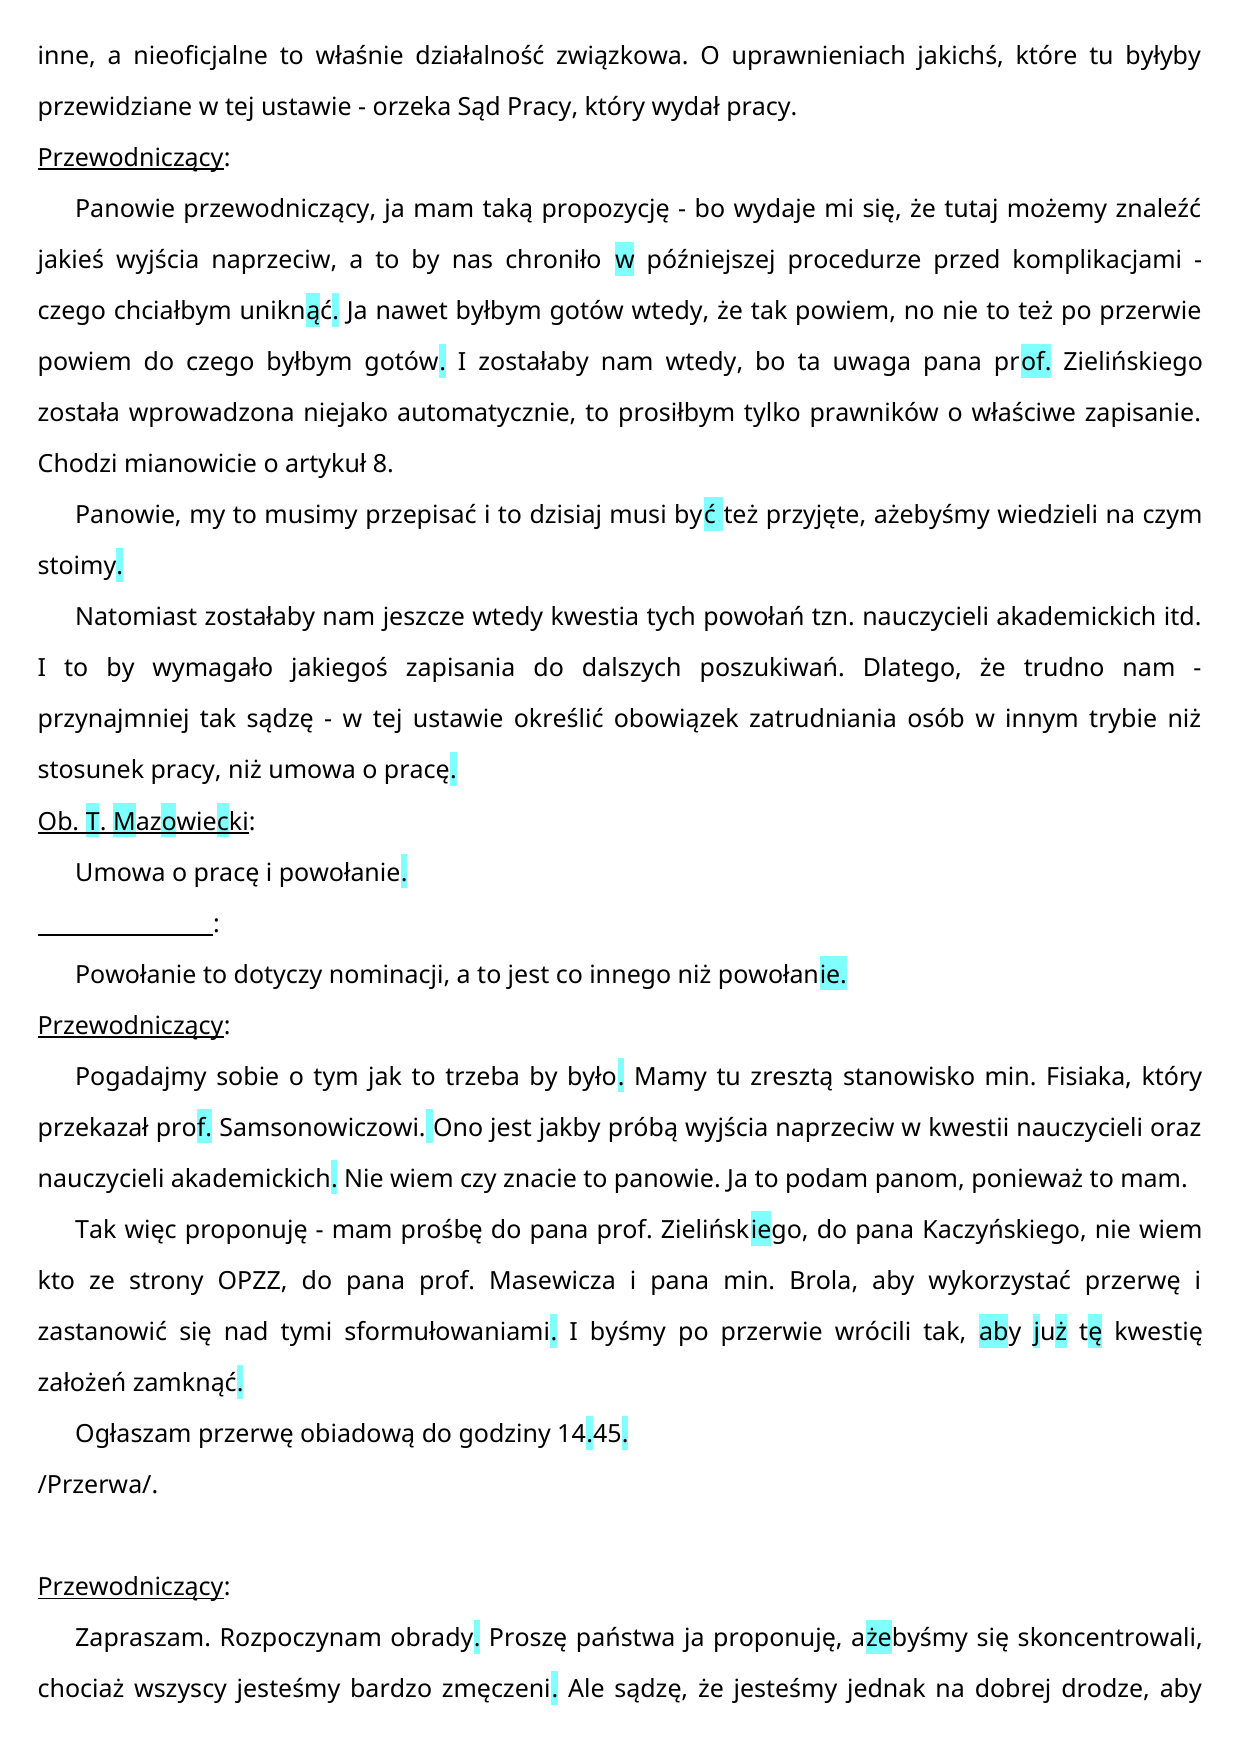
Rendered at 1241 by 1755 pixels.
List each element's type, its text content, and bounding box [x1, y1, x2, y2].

text Przewodniczący: [37, 1569, 1203, 1603]
text Zapraszam. Rozpoczynam obrady. Proszę państwa ja proponuję, ażebyśmy się skoncentrowali, chociaż wszyscy jesteśmy bardzo zmęczeni. Ale sądzę, że jesteśmy jednak na dobrej drodze, aby [37, 1620, 1203, 1705]
text Umowa o pracę i powołanie. [37, 854, 1203, 888]
text Tak więc proponuję - mam prośbę do pana prof. Zielińskiego, do pana Kaczyńskiego, nie wiem kto ze strony OPZZ, do pana prof. Masewicza i pana min. Brola, aby wykorzystać przerwę i zastanowić się nad tymi sformułowaniami. I byśmy po przerwie wrócili tak, aby już tę kwestię założeń zamknąć. [37, 1211, 1203, 1399]
text Panowie, my to musimy przepisać i to dzisiaj musi być też przyjęte, ażebyśmy wiedzieli na czym stoimy. [37, 497, 1203, 582]
text Pogadajmy sobie o tym jak to trzeba by było. Mamy tu zresztą stanowisko min. Fisiaka, który przekazał prof. Samsonowiczowi. Ono jest jakby próbą wyjścia naprzeciw w kwestii nauczycieli oraz nauczycieli akademickich. Nie wiem czy znacie to panowie. Ja to podam panom, ponieważ to mam. [37, 1058, 1203, 1194]
text inne, a nieoficjalne to właśnie działalność związkowa. O uprawnieniach jakichś, które tu byłyby przewidziane w tej ustawie - orzeka Sąd Pracy, który wydał pracy. [37, 37, 1203, 123]
text Natomiast zostałaby nam jeszcze wtedy kwestia tych powołań tzn. nauczycieli akademickich itd. I to by wymagało jakiegoś zapisania do dalszych poszukiwań. Dlatego, że trudno nam - przynajmniej tak sądzę - w tej ustawie określić obowiązek zatrudniania osób w innym trybie niż stosunek pracy, niż umowa o pracę. [37, 599, 1203, 786]
text Przewodniczący: [37, 1007, 1203, 1041]
text : [37, 905, 1203, 939]
text Powołanie to dotyczy nominacji, a to jest co innego niż powołanie. [37, 956, 1203, 990]
text Ogłaszam przerwę obiadową do godziny 14.45. [37, 1416, 1203, 1450]
text Ob. T. Mazowiecki: [37, 803, 1203, 837]
text Panowie przewodniczący, ja mam taką propozycję - bo wydaje mi się, że tutaj możemy znaleźć jakieś wyjścia naprzeciw, a to by nas chroniło w późniejszej procedurze przed komplikacjami - czego chciałbym uniknąć. Ja nawet byłbym gotów wtedy, że tak powiem, no nie to też po przerwie powiem do czego byłbym gotów. I zostałaby nam wtedy, bo ta uwaga pana prof. Zielińskiego została wprowadzona niejako automatycznie, to prosiłbym tylko prawników o właściwe zapisanie. Chodzi mianowicie o artykuł 8. [37, 191, 1203, 480]
text /Przerwa/. [37, 1467, 1203, 1501]
text Przewodniczący: [37, 139, 1203, 174]
